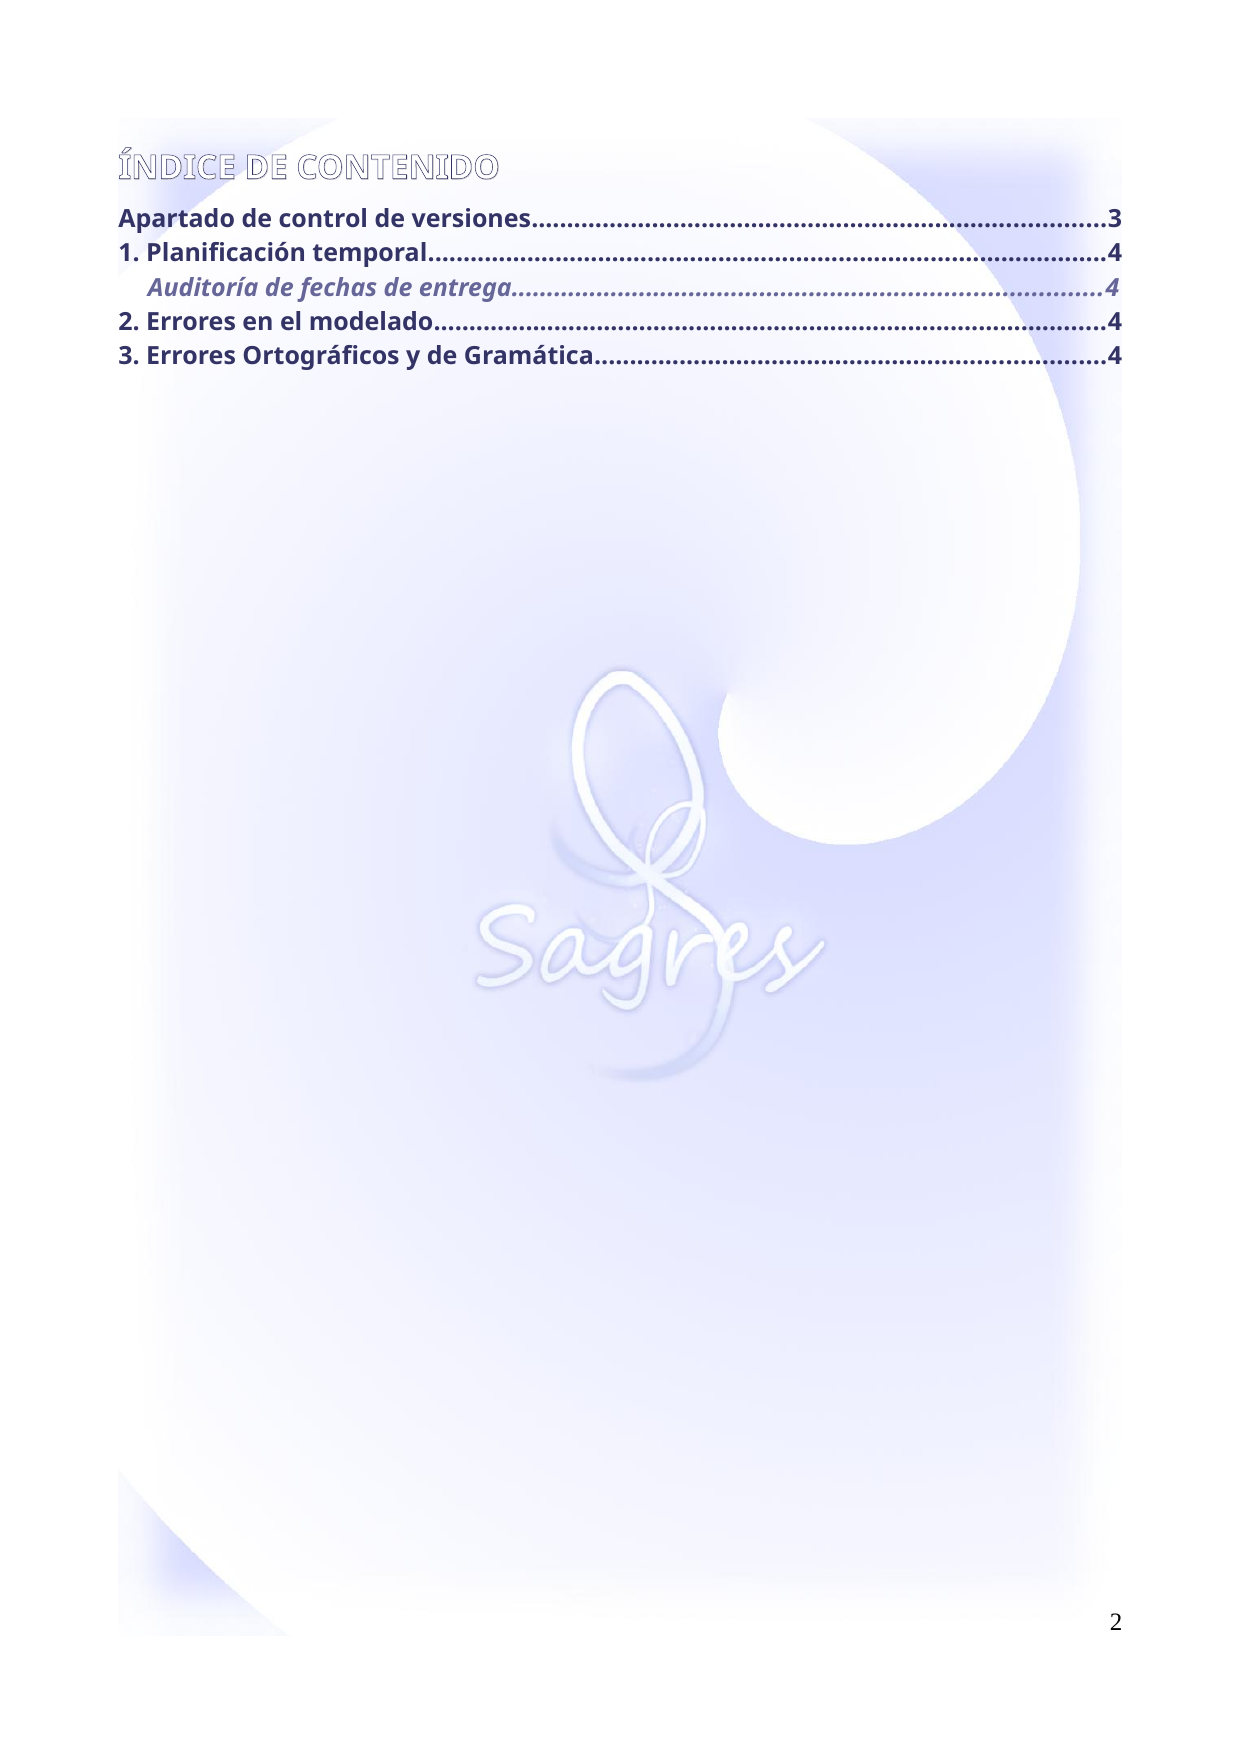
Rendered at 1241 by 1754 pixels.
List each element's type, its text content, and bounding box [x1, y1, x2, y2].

picture [118, 269, 148, 303]
picture [118, 371, 1122, 1636]
picture [118, 188, 1122, 201]
picture [118, 118, 1122, 143]
text 1. Planificación temporal 4 [118, 235, 1122, 269]
text 2. Errores en el modelado 4 [118, 303, 1122, 337]
text Auditoría de fechas de entrega 4 [148, 269, 1122, 303]
subtitle Índice de contenido [118, 143, 1122, 188]
text Apartado de control de versiones 3 [118, 201, 1122, 235]
text 3. Errores Ortográficos y de Gramática 4 [118, 337, 1122, 371]
